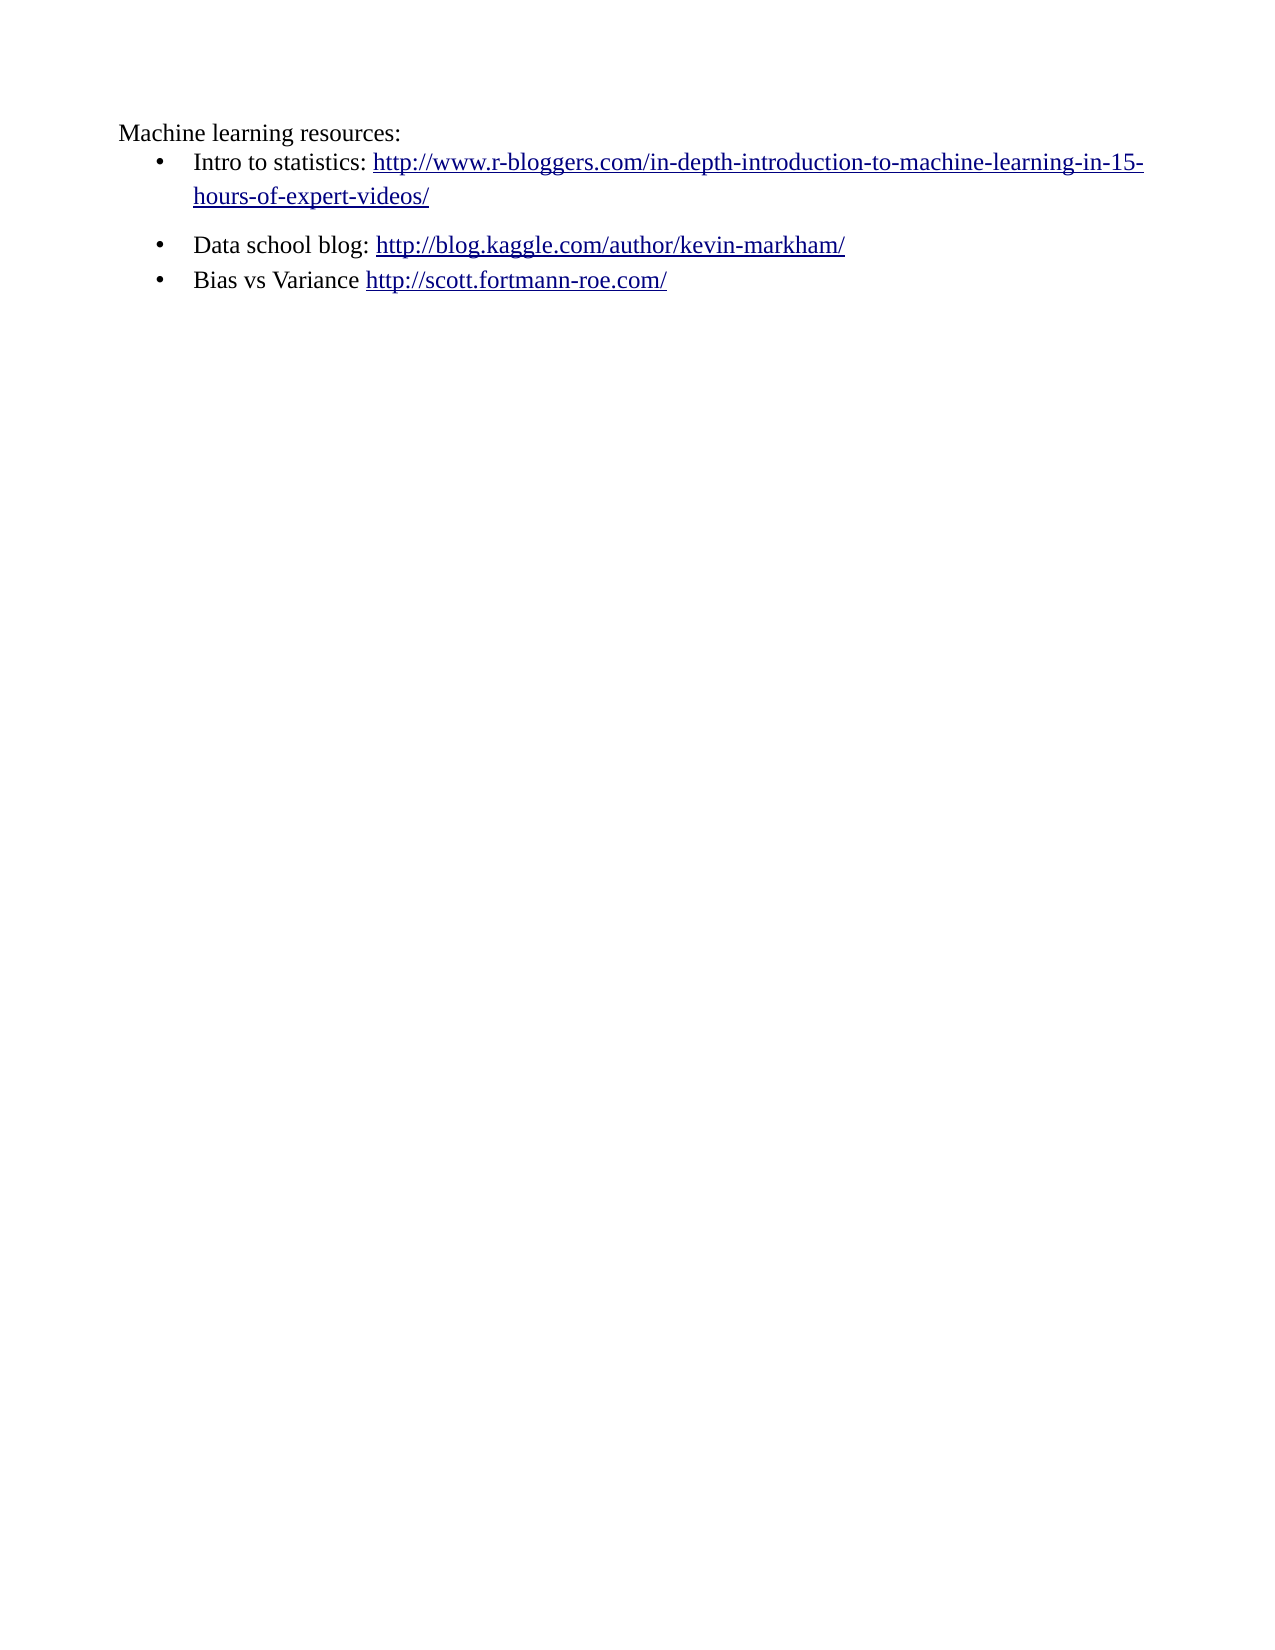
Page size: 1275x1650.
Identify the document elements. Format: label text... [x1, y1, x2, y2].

list Bias vs Variance http://scott.fortmann-roe.com/ [156, 265, 1157, 294]
text Machine learning resources: [118, 118, 1157, 147]
list Intro to statistics: http://www.r-bloggers.com/in-depth-introduction-to-machine-learning-in-15-hours-of-expert-videos/ [156, 147, 1157, 210]
list Data school blog: http://blog.kaggle.com/author/kevin-markham/ [156, 230, 1157, 259]
